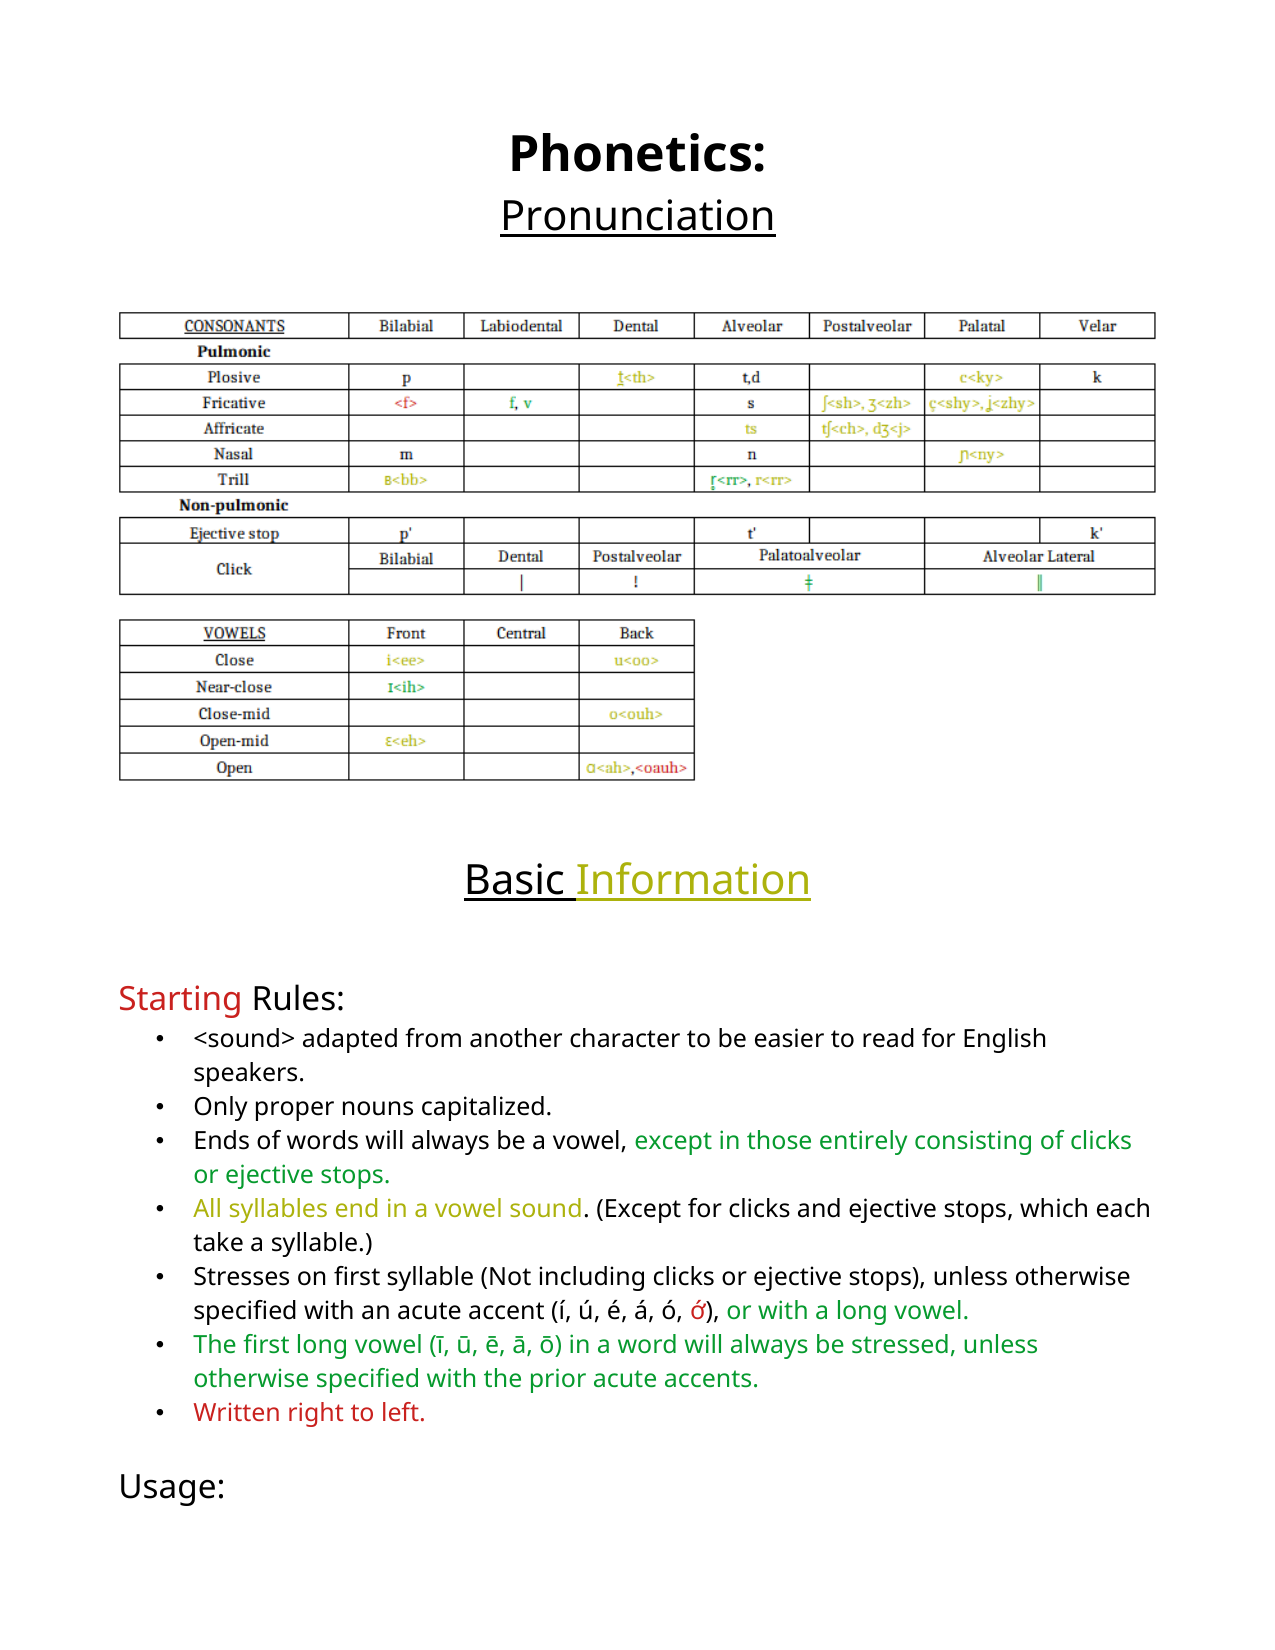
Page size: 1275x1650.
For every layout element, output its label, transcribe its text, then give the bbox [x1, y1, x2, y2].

list <sound> adapted from another character to be easier to read for English speakers. [156, 1020, 1157, 1088]
list Only proper nouns capitalized. [156, 1088, 1157, 1122]
text Phonetics: [118, 118, 1157, 186]
list Written right to left. [156, 1395, 1157, 1429]
list Stresses on first syllable (Not including clicks or ejective stops), unless otherwise specified with an acute accent (í, ú, é, á, ó, ớ), or with a long vowel. [156, 1259, 1157, 1327]
list Ends of words will always be a vowel, except in those entirely consisting of clicks or ejective stops. [156, 1122, 1157, 1191]
text Usage: [118, 1463, 1157, 1508]
picture [118, 311, 1157, 782]
list All syllables end in a vowel sound. (Except for clicks and ejective stops, which each take a syllable.) [156, 1191, 1157, 1259]
text Starting Rules: [118, 975, 1157, 1020]
text Basic Information [118, 850, 1157, 907]
text Pronunciation [118, 186, 1157, 243]
list The first long vowel (ī, ū, ē, ā, ō) in a word will always be stressed, unless otherwise specified with the prior acute accents. [156, 1327, 1157, 1395]
